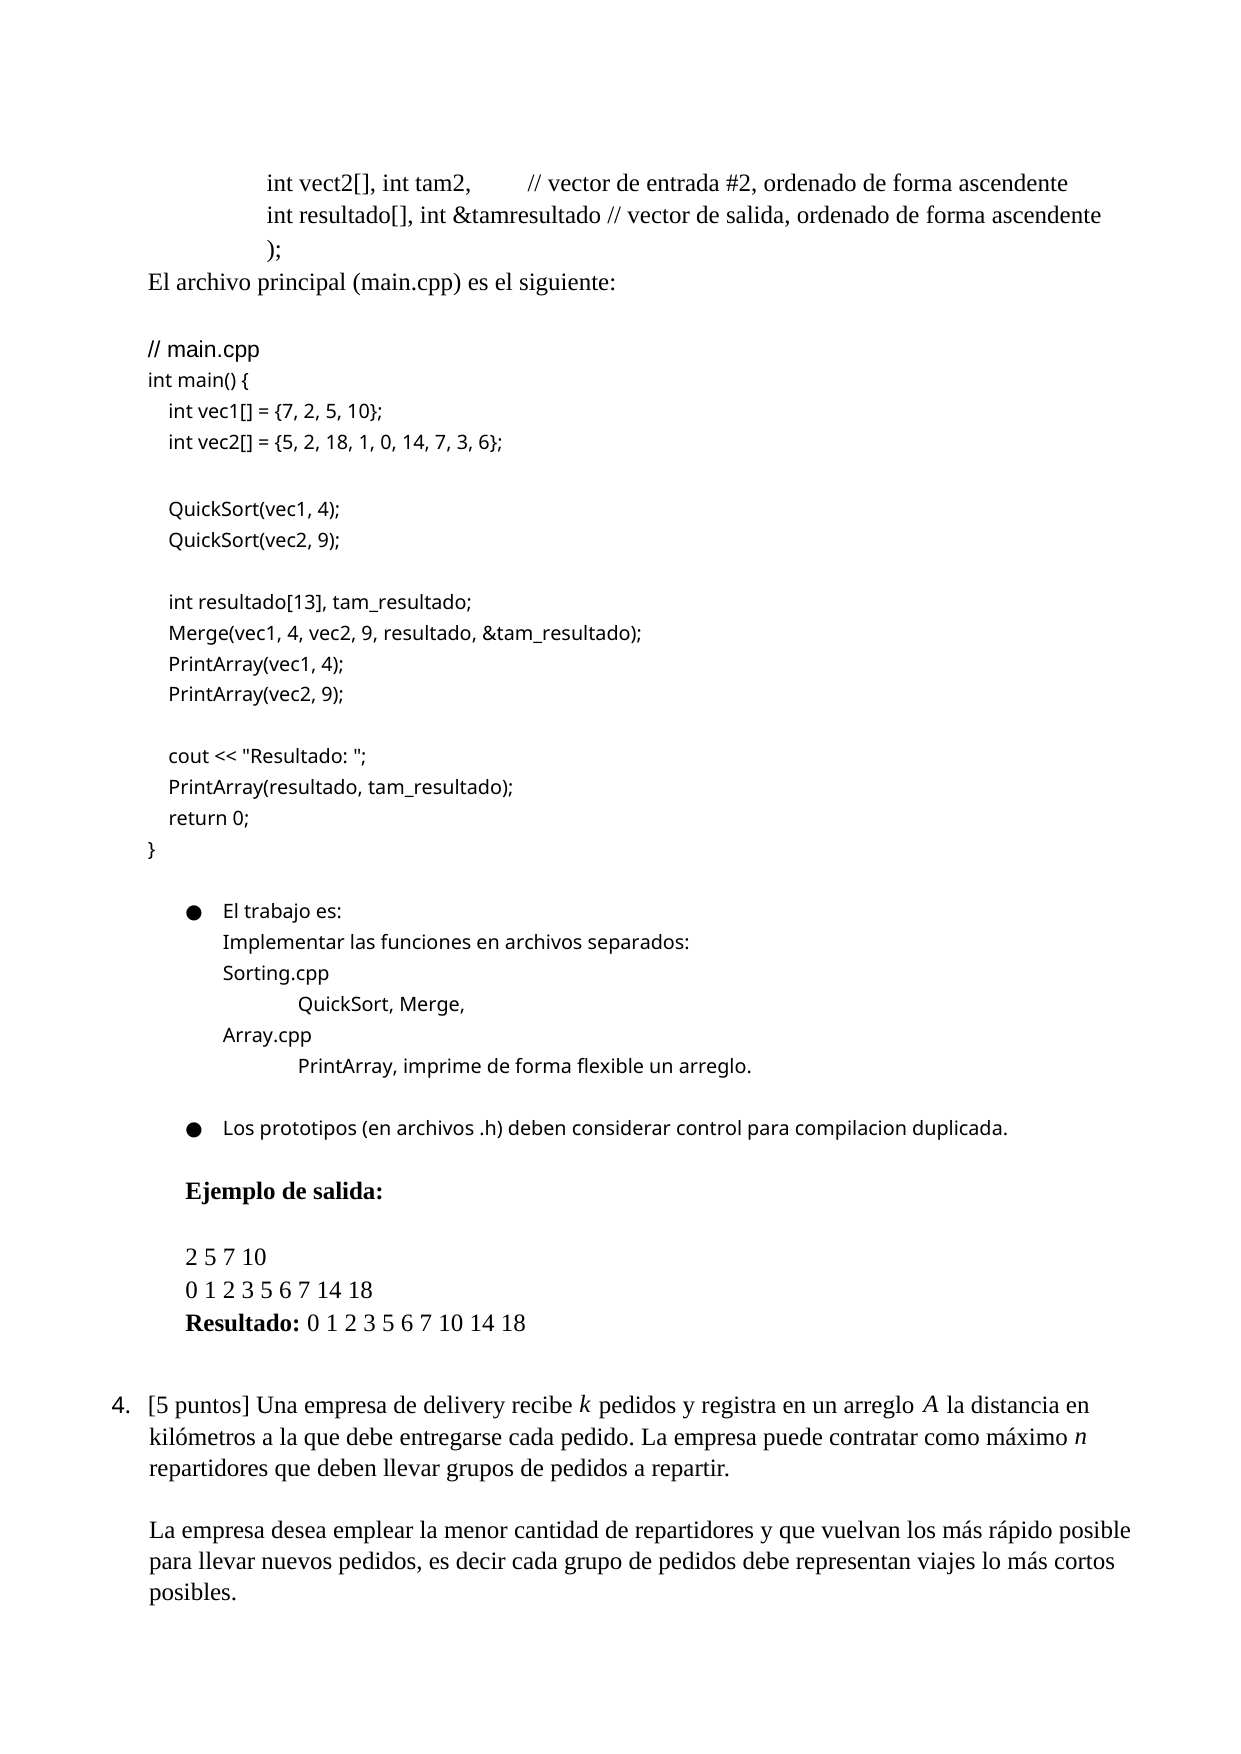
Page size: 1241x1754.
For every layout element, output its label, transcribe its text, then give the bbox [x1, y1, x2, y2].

text QuickSort(vec1, 4); [148, 495, 1092, 522]
text int vect2[], int tam2, // vector de entrada #2, ordenado de forma ascendente [148, 168, 1092, 196]
text El archivo principal (main.cpp) es el siguiente: [148, 267, 1092, 331]
text // main.cpp int main() { [148, 336, 1092, 393]
text Ejemplo de salida: [185, 1176, 1092, 1204]
text QuickSort(vec2, 9); [148, 526, 1092, 553]
text Array.cpp [148, 1021, 1092, 1048]
text Resultado: 0 1 2 3 5 6 7 10 14 18 [185, 1308, 1092, 1337]
text int resultado[13], tam_resultado; [148, 588, 1092, 615]
text int vec2[] = {5, 2, 18, 1, 0, 14, 7, 3, 6}; [148, 428, 1092, 455]
text ); [148, 234, 1092, 262]
text PrintArray, imprime de forma flexible un arreglo. [223, 1052, 1092, 1079]
text QuickSort, Merge, [223, 990, 1092, 1017]
text int resultado[], int &tamresultado // vector de salida, ordenado de forma ascendente [148, 201, 1137, 229]
text return 0; [148, 804, 1092, 831]
text PrintArray(vec2, 9); [148, 681, 1092, 708]
list [5 puntos] Una empresa de delivery recibe pedidos y registra en un arreglo la distancia en kilómetros a la que debe entregarse cada pedido. La empresa puede contratar como máximo repartidores que deben llevar grupos de pedidos a repartir. La empresa desea emplear la menor cantidad de repartidores y que vuelvan los más rápido posible para llevar nuevos pedidos, es decir cada grupo de pedidos debe representan viajes lo más cortos posibles. [111, 1388, 1166, 1606]
list Los prototipos (en archivos .h) deben considerar control para compilacion duplicada. [185, 1114, 1092, 1141]
text PrintArray(vec1, 4); [148, 650, 1092, 677]
text Merge(vec1, 4, vec2, 9, resultado, &tam_resultado); [148, 619, 1092, 646]
list El trabajo es: Implementar las funciones en archivos separados: Sorting.cpp [185, 897, 1092, 986]
text cout << "Resultado: "; [148, 743, 1092, 769]
text 2 5 7 10 [185, 1242, 1092, 1271]
text } [148, 835, 1092, 862]
text PrintArray(resultado, tam_resultado); [148, 773, 1092, 801]
text int vec1[] = {7, 2, 5, 10}; [148, 397, 1092, 424]
text 0 1 2 3 5 6 7 14 18 [185, 1275, 1092, 1303]
